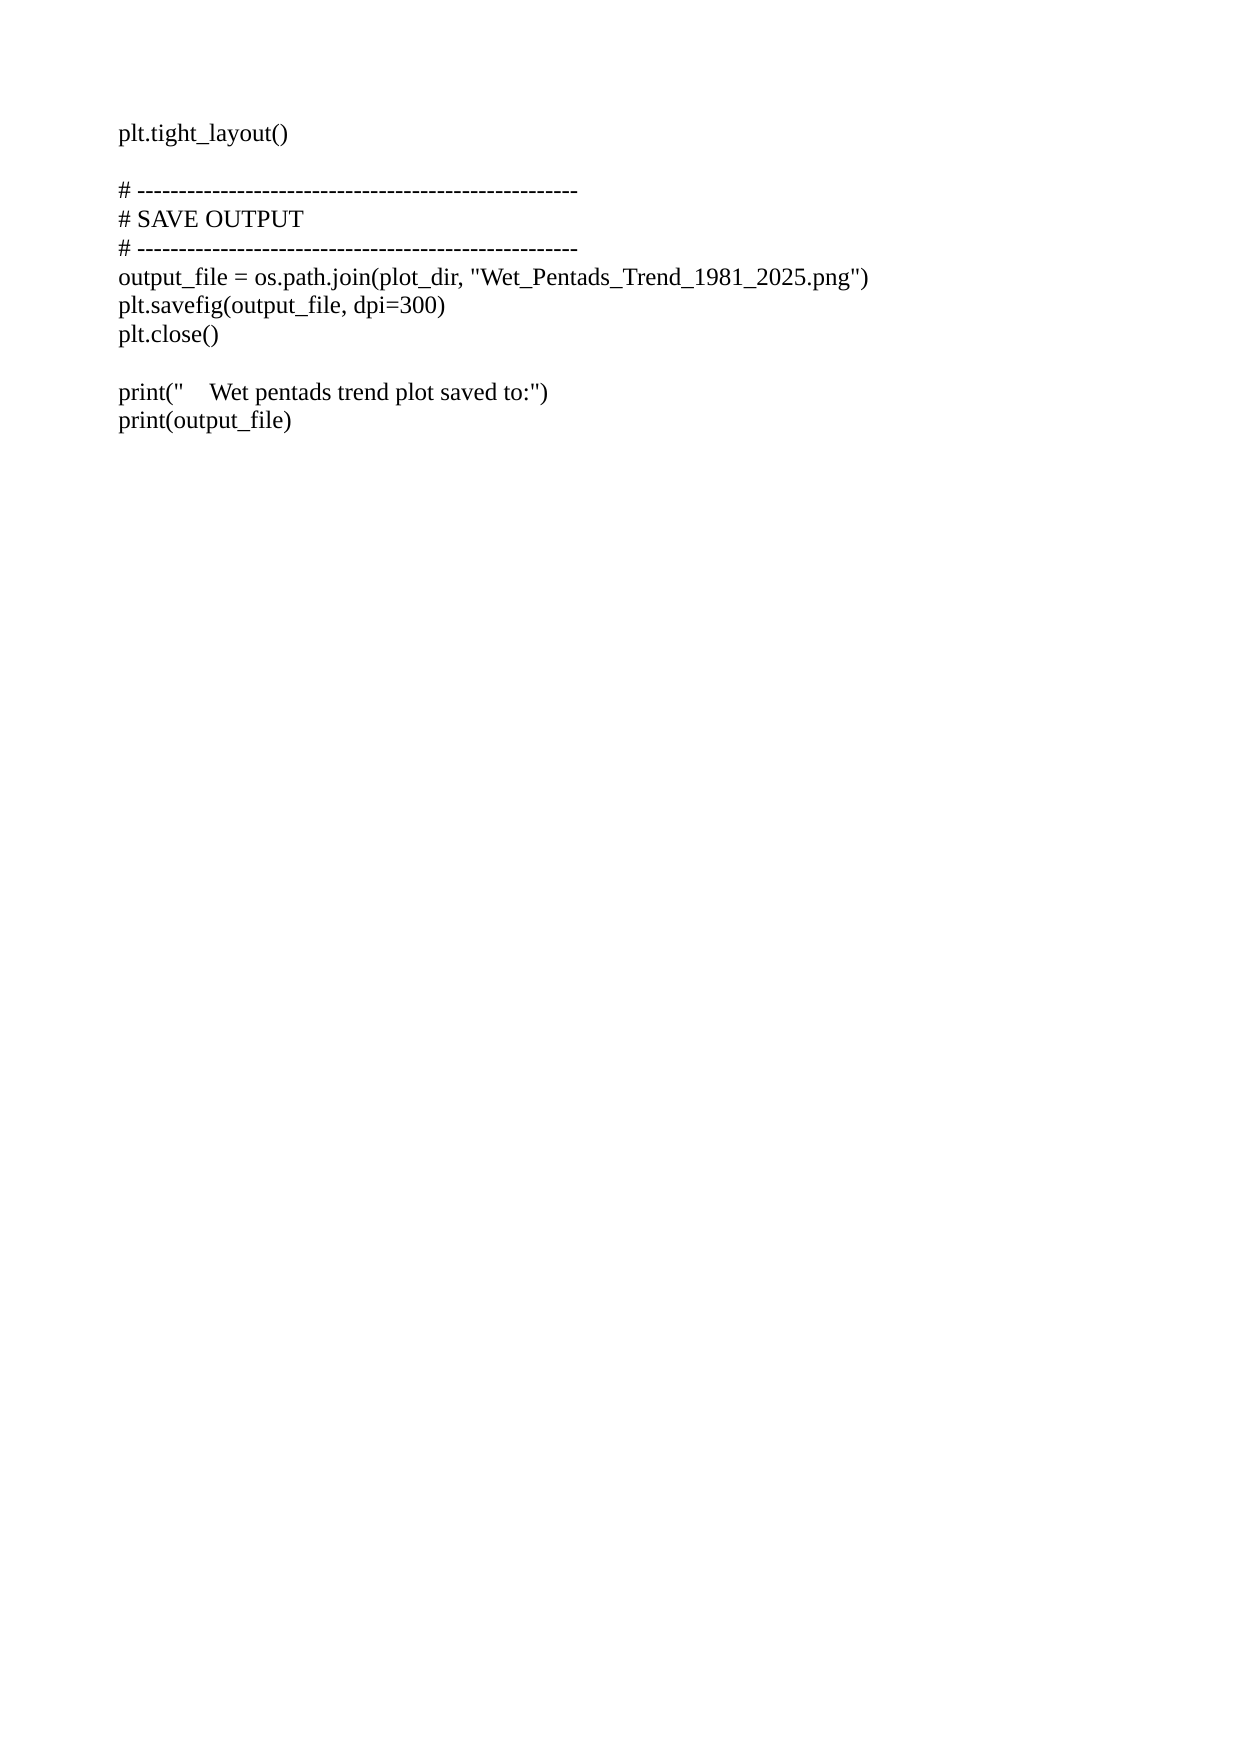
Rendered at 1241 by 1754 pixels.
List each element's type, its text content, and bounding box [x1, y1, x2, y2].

text # SAVE OUTPUT [118, 204, 1122, 233]
text plt.savefig(output_file, dpi=300) [118, 291, 1122, 319]
text print("✅ Wet pentads trend plot saved to:") [118, 377, 1122, 406]
text plt.close() [118, 319, 1122, 348]
text print(output_file) [118, 406, 1122, 434]
text output_file = os.path.join(plot_dir, "Wet_Pentads_Trend_1981_2025.png") [118, 262, 1122, 291]
text plt.tight_layout() [118, 118, 1122, 147]
text # ----------------------------------------------------- [118, 233, 1122, 262]
text # ----------------------------------------------------- [118, 176, 1122, 204]
